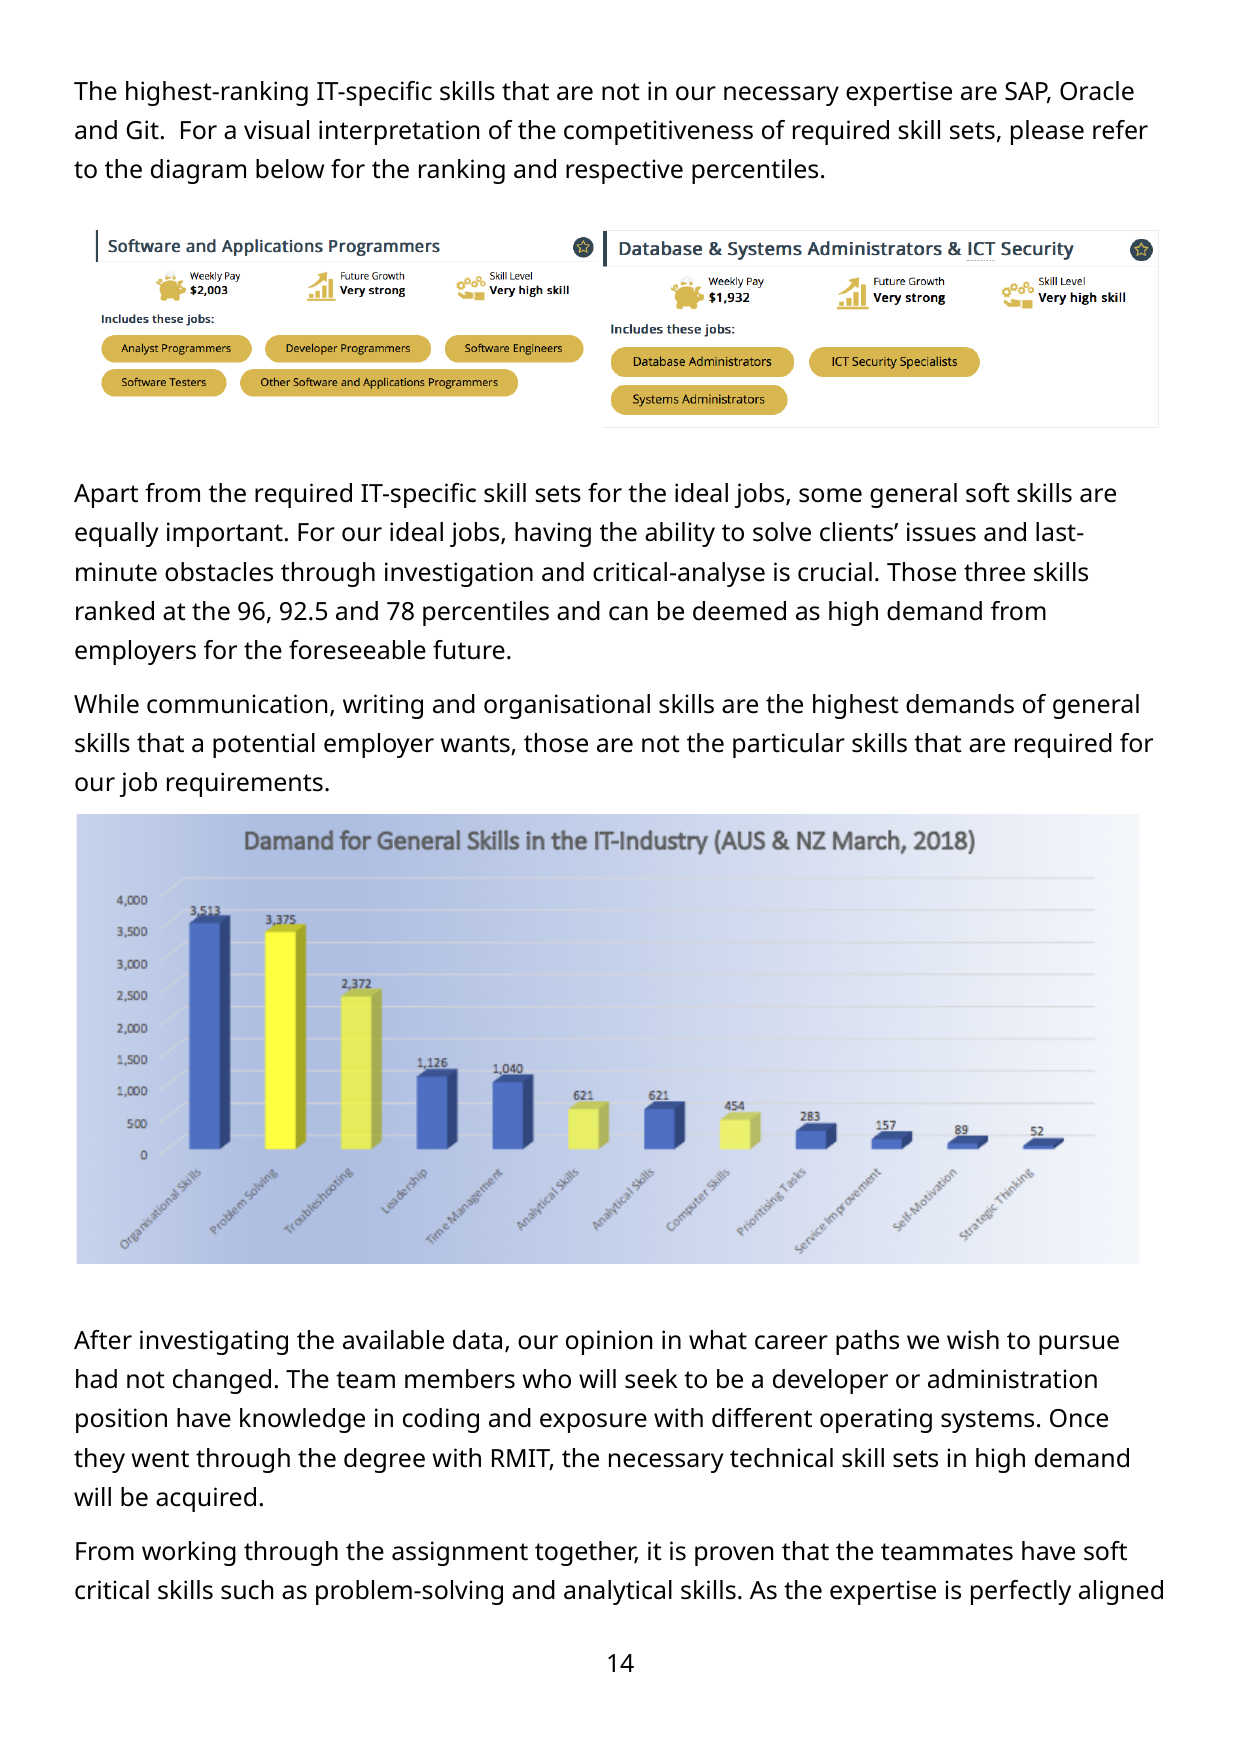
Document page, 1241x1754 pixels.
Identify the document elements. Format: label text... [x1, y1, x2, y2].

text From working through the assignment together, it is proven that the teammates have soft critical skills such as problem-solving and analytical skills. As the expertise is perfectly aligned [74, 1533, 1166, 1607]
text Apart from the required IT-specific skill sets for the ideal jobs, some general soft skills are equally important. For our ideal jobs, having the ability to solve clients’ issues and last-minute obstacles through investigation and critical-analyse is crucial. Those three skills ranked at the 96, 92.5 and 78 percentiles and can be deemed as high demand from employers for the foreseeable future. [74, 476, 1166, 667]
text The highest-ranking IT-specific skills that are not in our necessary expertise are SAP, Oracle and Git. For a visual interpretation of the competitiveness of required skill sets, please refer to the diagram below for the ranking and respective percentiles. [74, 74, 1166, 186]
text After investigating the available data, our opinion in what career paths we wish to pursue had not changed. The team members who will seek to be a developer or administration position have knowledge in coding and exposure with different operating systems. Once they went through the degree with RMIT, the necessary technical skill sets in high demand will be acquired. [74, 1323, 1166, 1513]
picture [95, 230, 598, 407]
text While communication, writing and organisational skills are the highest demands of general skills that a potential employer wants, those are not the particular skills that are required for our job requirements. [74, 687, 1166, 799]
picture [603, 230, 1159, 428]
picture [76, 814, 1140, 1264]
